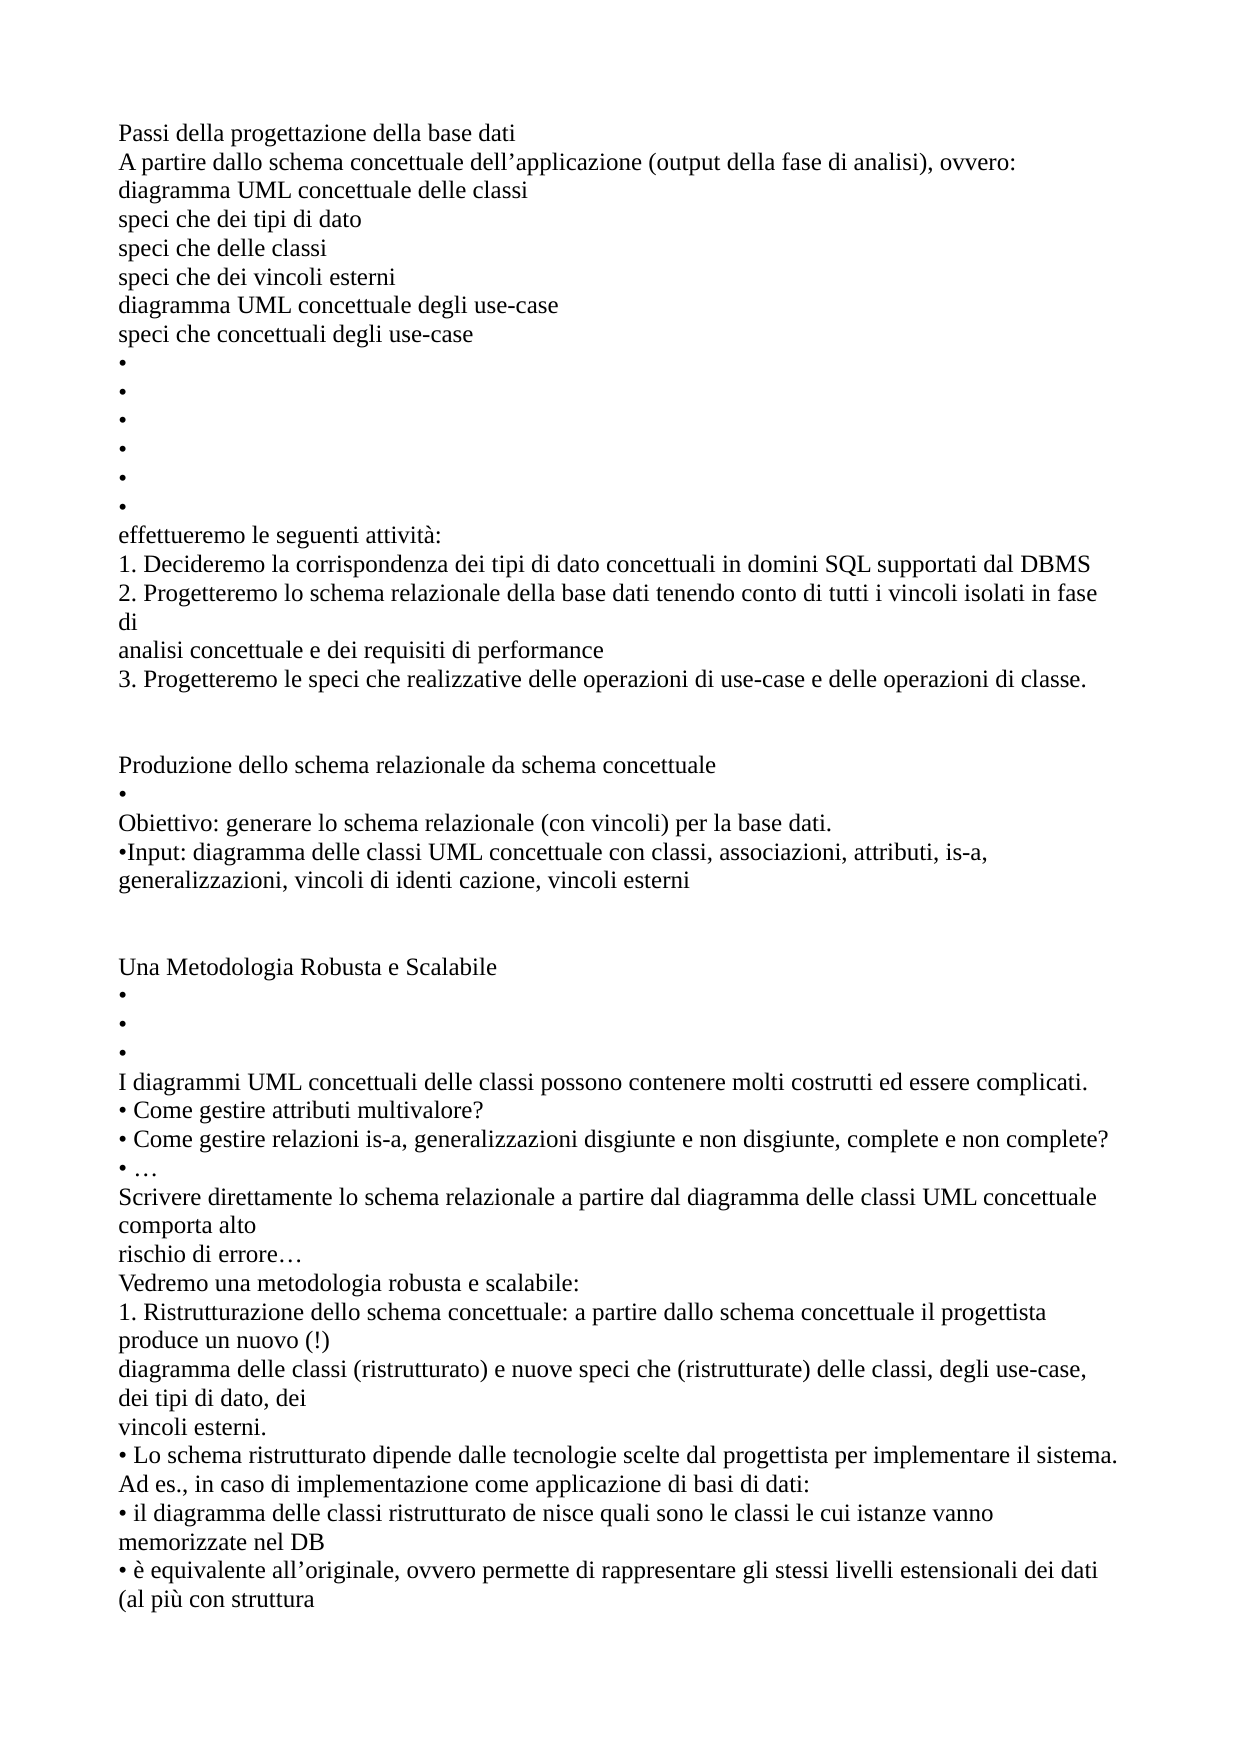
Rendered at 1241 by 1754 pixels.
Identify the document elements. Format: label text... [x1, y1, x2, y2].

text diagramma UML concettuale degli use-case [118, 291, 1122, 319]
text • [118, 348, 1122, 377]
text diagramma delle classi (ristrutturato) e nuove speci che (ristrutturate) delle classi, degli use-case, dei tipi di dato, dei [118, 1354, 1122, 1412]
text • [118, 492, 1122, 521]
text • [118, 1009, 1122, 1038]
text speci che dei tipi di dato [118, 204, 1122, 233]
text effettueremo le seguenti attività: [118, 521, 1122, 549]
text •Input: diagramma delle classi UML concettuale con classi, associazioni, attributi, is-a, [118, 837, 1122, 866]
text Produzione dello schema relazionale da schema concettuale [118, 751, 1122, 779]
text analisi concettuale e dei requisiti di performance [118, 636, 1122, 664]
text Una Metodologia Robusta e Scalabile [118, 952, 1122, 981]
text speci che delle classi [118, 233, 1122, 262]
text • Lo schema ristrutturato dipende dalle tecnologie scelte dal progettista per implementare il sistema. [118, 1441, 1122, 1469]
text Ad es., in caso di implementazione come applicazione di basi di dati: [118, 1469, 1122, 1498]
text A partire dallo schema concettuale dell’applicazione (output della fase di analisi), ovvero: [118, 147, 1122, 176]
text 2. Progetteremo lo schema relazionale della base dati tenendo conto di tutti i vincoli isolati in fase di [118, 578, 1122, 636]
text 3. Progetteremo le speci che realizzative delle operazioni di use-case e delle operazioni di classe. [118, 664, 1122, 693]
text Passi della progettazione della base dati [118, 118, 1122, 147]
text speci che dei vincoli esterni [118, 262, 1122, 291]
text • … [118, 1153, 1122, 1182]
text Obiettivo: generare lo schema relazionale (con vincoli) per la base dati. [118, 808, 1122, 837]
text • [118, 1038, 1122, 1067]
text • Come gestire relazioni is-a, generalizzazioni disgiunte e non disgiunte, complete e non complete? [118, 1124, 1122, 1153]
text Scrivere direttamente lo schema relazionale a partire dal diagramma delle classi UML concettuale comporta alto [118, 1182, 1122, 1239]
text 1. Ristrutturazione dello schema concettuale: a partire dallo schema concettuale il progettista produce un nuovo (!) [118, 1297, 1122, 1354]
text • Come gestire attributi multivalore? [118, 1096, 1122, 1124]
text • [118, 406, 1122, 434]
text rischio di errore… [118, 1239, 1122, 1268]
text Vedremo una metodologia robusta e scalabile: [118, 1268, 1122, 1297]
text vincoli esterni. [118, 1412, 1122, 1441]
text • [118, 463, 1122, 492]
text • è equivalente all’originale, ovvero permette di rappresentare gli stessi livelli estensionali dei dati (al più con struttura [118, 1556, 1122, 1613]
text diagramma UML concettuale delle classi [118, 176, 1122, 204]
text generalizzazioni, vincoli di identi cazione, vincoli esterni [118, 866, 1122, 894]
text • il diagramma delle classi ristrutturato de nisce quali sono le classi le cui istanze vanno memorizzate nel DB [118, 1498, 1122, 1556]
text • [118, 981, 1122, 1009]
text speci che concettuali degli use-case [118, 319, 1122, 348]
text • [118, 434, 1122, 463]
text 1. Decideremo la corrispondenza dei tipi di dato concettuali in domini SQL supportati dal DBMS [118, 549, 1122, 578]
text • [118, 779, 1122, 808]
text I diagrammi UML concettuali delle classi possono contenere molti costrutti ed essere complicati. [118, 1067, 1122, 1096]
text • [118, 377, 1122, 406]
